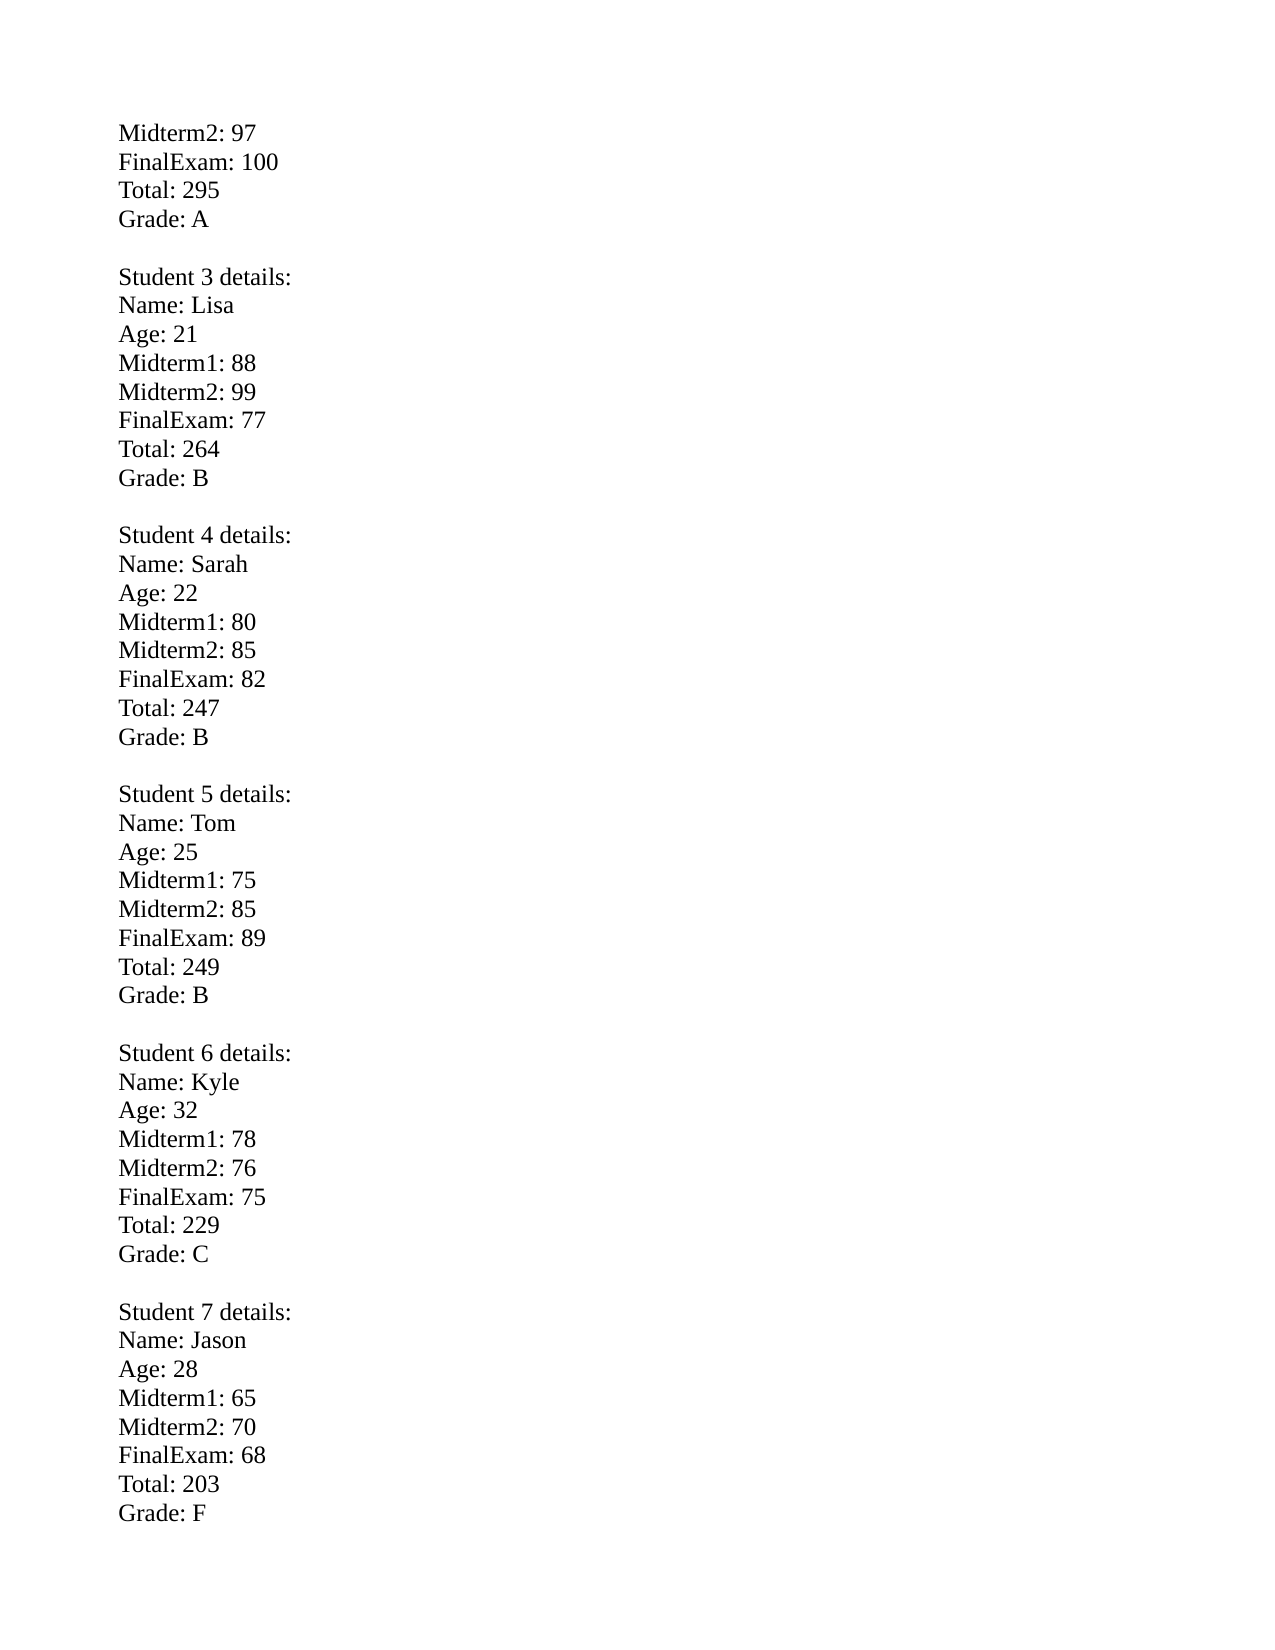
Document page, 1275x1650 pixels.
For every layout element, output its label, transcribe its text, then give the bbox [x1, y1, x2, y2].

text Student 7 details: [118, 1297, 1157, 1326]
text FinalExam: 82 [118, 664, 1157, 693]
text Name: Tom [118, 808, 1157, 837]
text Total: 229 [118, 1211, 1157, 1239]
text Name: Lisa [118, 291, 1157, 319]
text Midterm1: 65 [118, 1383, 1157, 1412]
text FinalExam: 75 [118, 1182, 1157, 1211]
text Grade: C [118, 1239, 1157, 1268]
text Age: 21 [118, 319, 1157, 348]
text FinalExam: 77 [118, 406, 1157, 434]
text Age: 28 [118, 1354, 1157, 1383]
text Grade: F [118, 1498, 1157, 1527]
text Midterm2: 97 [118, 118, 1157, 147]
text Grade: B [118, 722, 1157, 751]
text Grade: B [118, 463, 1157, 492]
text Student 3 details: [118, 262, 1157, 291]
text Grade: B [118, 981, 1157, 1009]
text Total: 249 [118, 952, 1157, 981]
text Total: 203 [118, 1469, 1157, 1498]
text Age: 32 [118, 1096, 1157, 1124]
text Name: Kyle [118, 1067, 1157, 1096]
text Midterm2: 99 [118, 377, 1157, 406]
text Midterm2: 85 [118, 894, 1157, 923]
text Midterm1: 75 [118, 866, 1157, 894]
text Total: 264 [118, 434, 1157, 463]
text Student 6 details: [118, 1038, 1157, 1067]
text Midterm2: 70 [118, 1412, 1157, 1441]
text Midterm2: 76 [118, 1153, 1157, 1182]
text Name: Sarah [118, 549, 1157, 578]
text Midterm1: 88 [118, 348, 1157, 377]
text Age: 25 [118, 837, 1157, 866]
text Student 5 details: [118, 779, 1157, 808]
text FinalExam: 89 [118, 923, 1157, 952]
text FinalExam: 100 [118, 147, 1157, 176]
text Midterm1: 80 [118, 607, 1157, 636]
text Grade: A [118, 204, 1157, 233]
text FinalExam: 68 [118, 1441, 1157, 1469]
text Age: 22 [118, 578, 1157, 607]
text Name: Jason [118, 1326, 1157, 1354]
text Student 4 details: [118, 521, 1157, 549]
text Total: 247 [118, 693, 1157, 722]
text Midterm1: 78 [118, 1124, 1157, 1153]
text Total: 295 [118, 176, 1157, 204]
text Midterm2: 85 [118, 636, 1157, 664]
